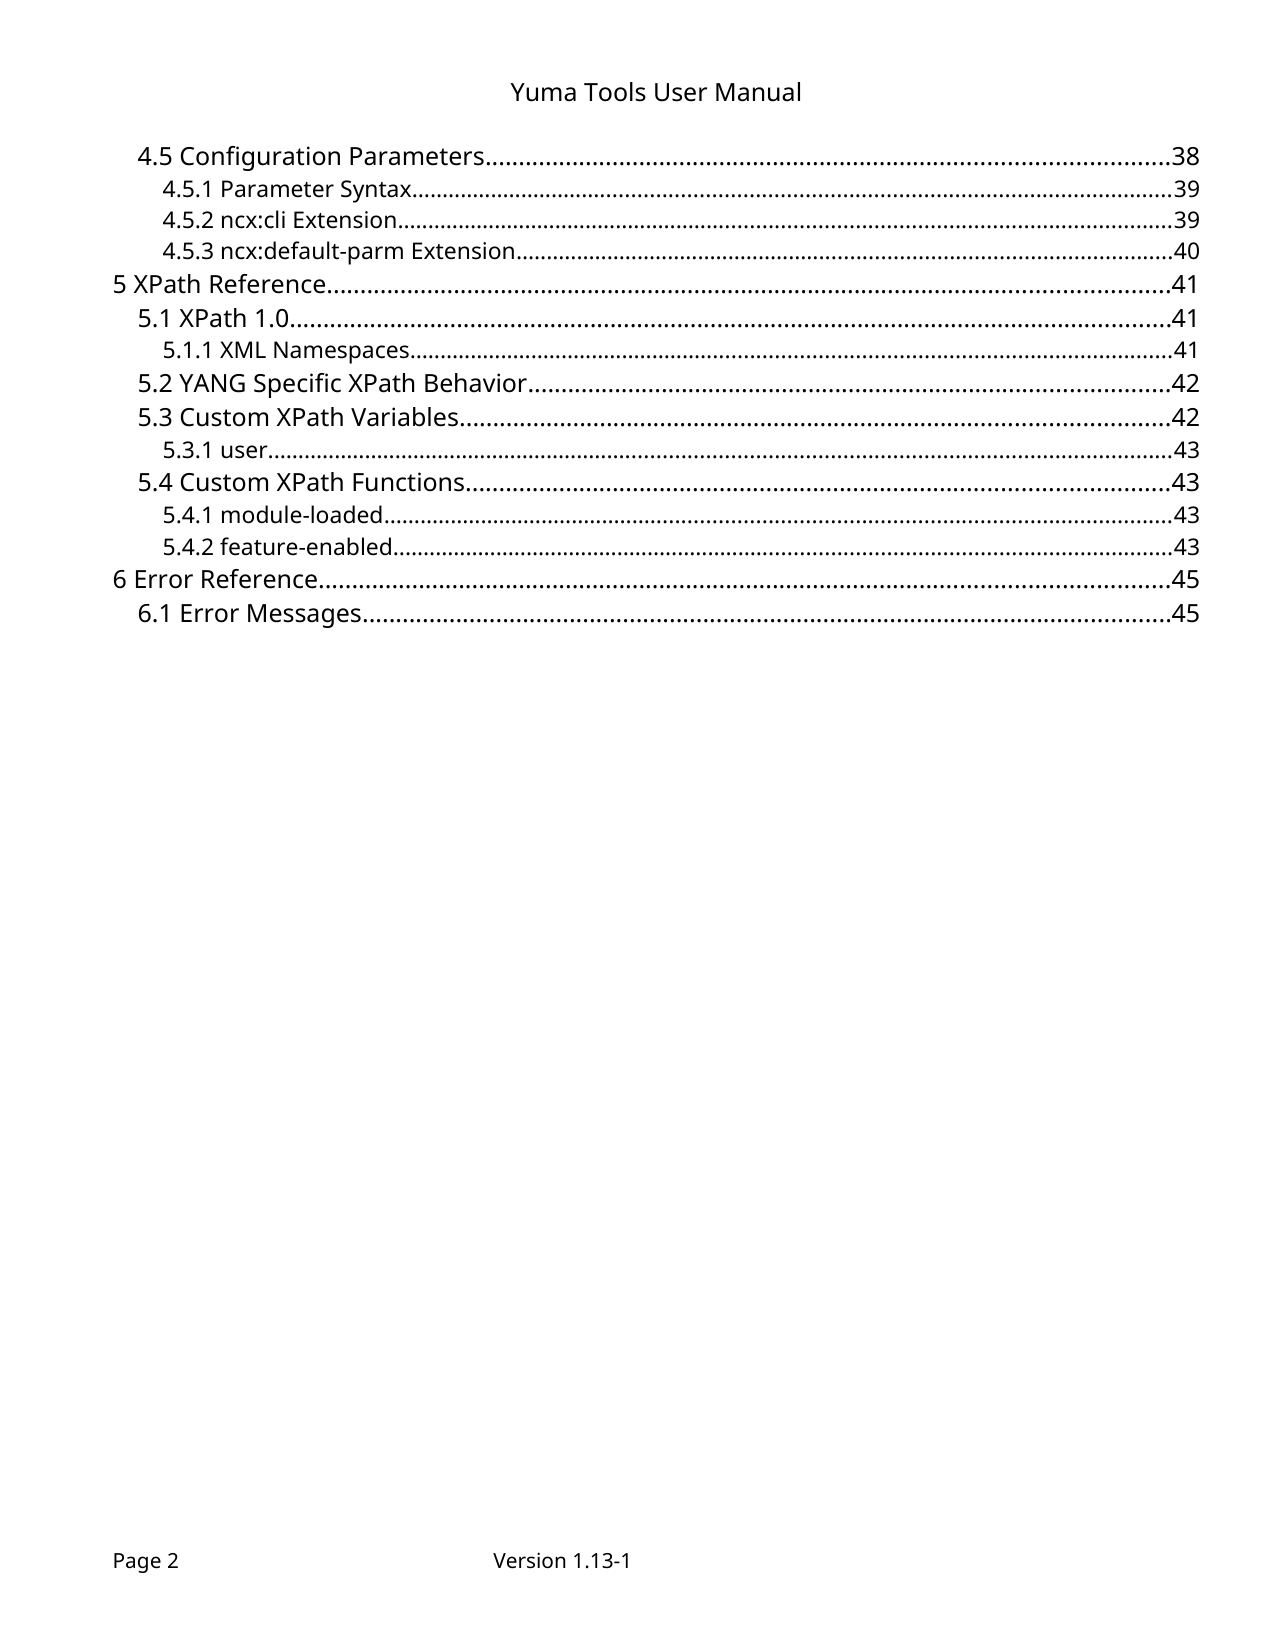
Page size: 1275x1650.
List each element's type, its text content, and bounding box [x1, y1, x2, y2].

text 5.2 YANG Specific XPath Behavior 42 [137, 366, 1200, 400]
text 6.1 Error Messages 45 [137, 596, 1200, 630]
text 4.5.3 ncx:default-parm Extension 40 [162, 235, 1200, 266]
text 5.4.2 feature-enabled 43 [162, 530, 1200, 562]
text 5.4.1 module-loaded 43 [162, 499, 1200, 530]
text 5 XPath Reference 41 [112, 266, 1200, 300]
text 5.3 Custom XPath Variables 42 [137, 400, 1200, 434]
text 5.4 Custom XPath Functions 43 [137, 465, 1200, 499]
text 5.1 XPath 1.0 41 [137, 300, 1200, 334]
text 5.1.1 XML Namespaces 41 [162, 334, 1200, 366]
text 4.5.2 ncx:cli Extension 39 [162, 204, 1200, 235]
text 4.5.1 Parameter Syntax 39 [162, 173, 1200, 204]
text 6 Error Reference 45 [112, 562, 1200, 596]
text 5.3.1 user 43 [162, 434, 1200, 465]
text 4.5 Configuration Parameters 38 [137, 138, 1200, 173]
